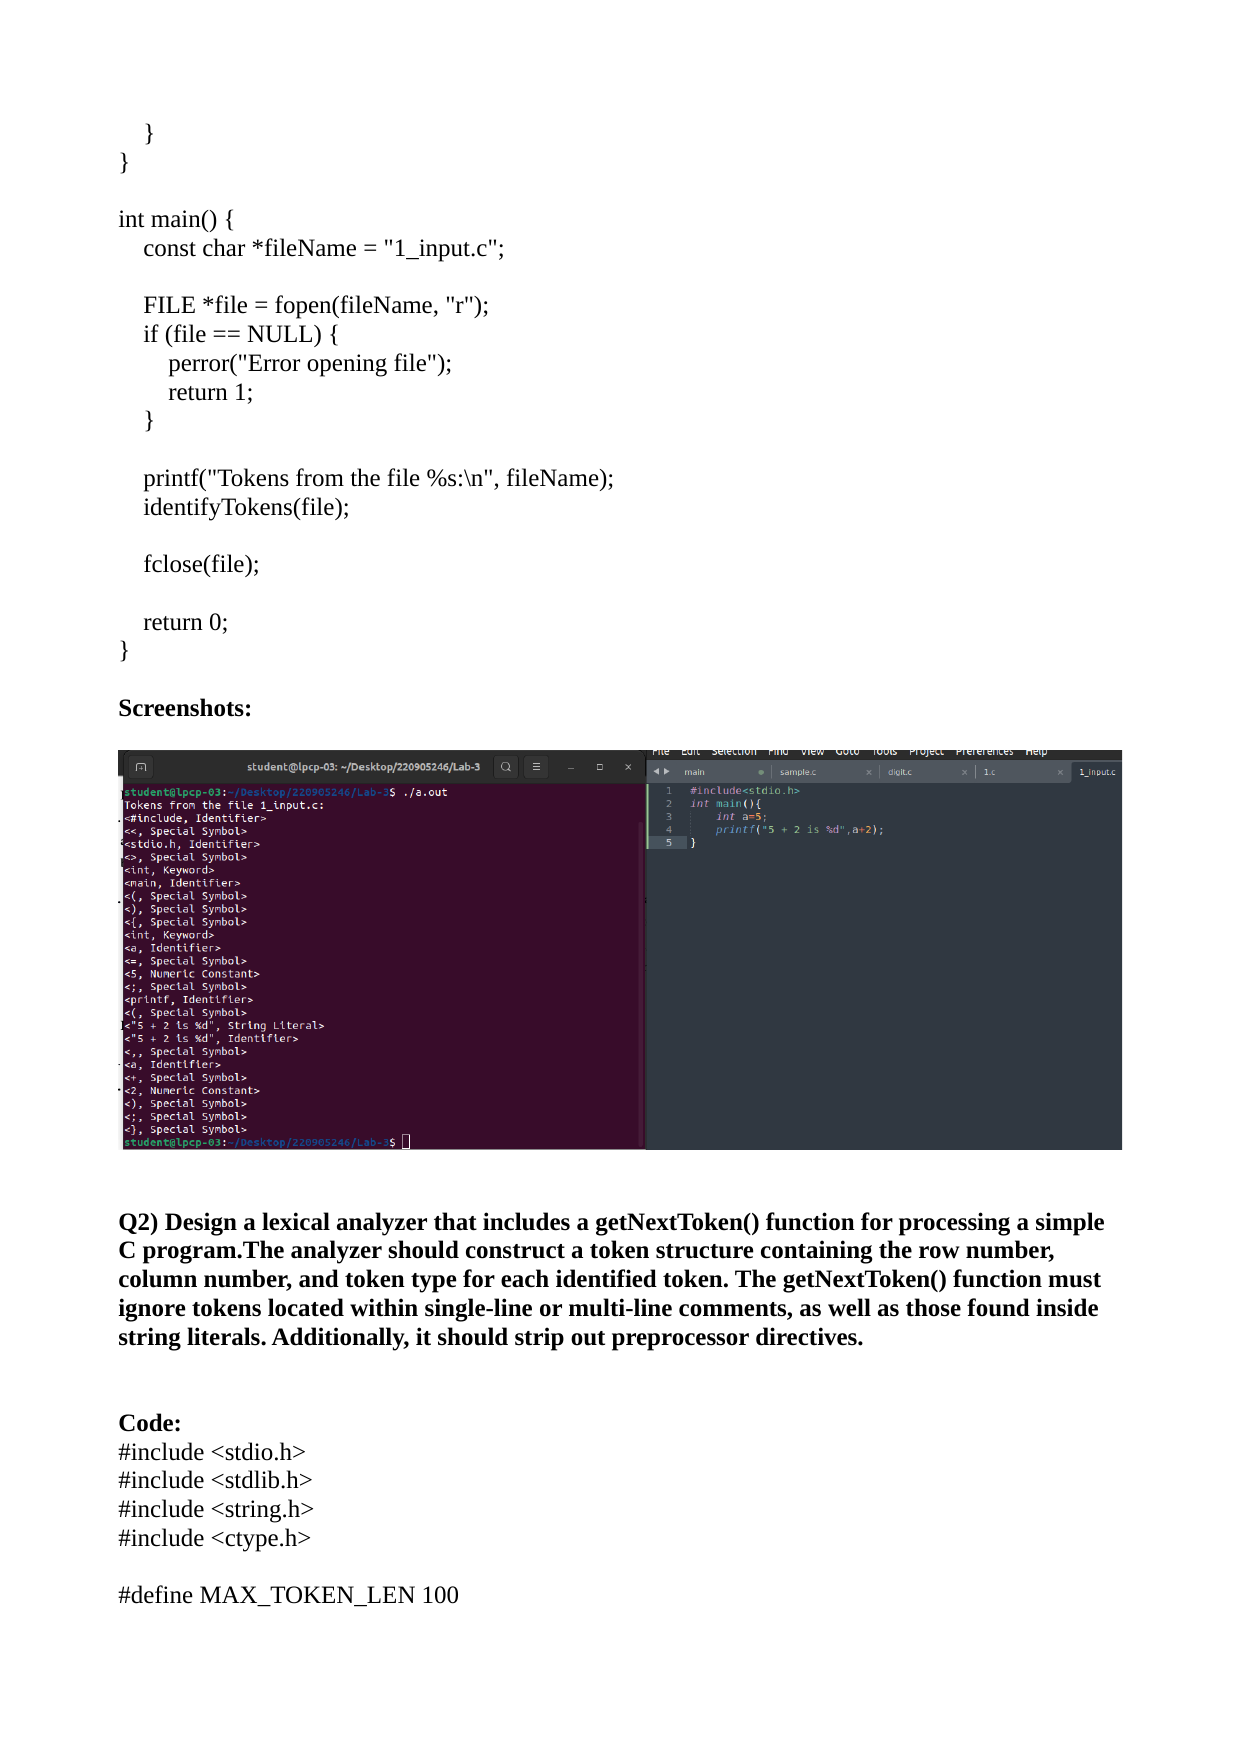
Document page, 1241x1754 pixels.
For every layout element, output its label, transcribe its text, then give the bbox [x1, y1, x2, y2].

text return 1; [118, 377, 1122, 406]
text if (file == NULL) { [118, 319, 1122, 348]
text printf("Tokens from the file %s:\n", fileName); [118, 463, 1122, 492]
picture [118, 750, 1123, 1150]
text fclose(file); [118, 549, 1122, 578]
text #include <string.h> [118, 1494, 1122, 1523]
text Screenshots: [118, 693, 1122, 722]
text } [118, 147, 1122, 176]
text } [118, 118, 1122, 147]
text identifyTokens(file); [118, 492, 1122, 521]
text #include <stdlib.h> [118, 1466, 1122, 1494]
text Q2) Design a lexical analyzer that includes a getNextToken() function for processing a simple C program.The analyzer should construct a token structure containing the row number, column number, and token type for each identified token. The getNextToken() function must ignore tokens located within single-line or multi-line comments, as well as those found inside string literals. Additionally, it should strip out preprocessor directives. [118, 1207, 1122, 1351]
text Code: [118, 1408, 1122, 1437]
text FILE *file = fopen(fileName, "r"); [118, 291, 1122, 319]
text #define MAX_TOKEN_LEN 100 [118, 1581, 1122, 1609]
text const char *fileName = "1_input.c"; [118, 233, 1122, 262]
text } [118, 406, 1122, 434]
text int main() { [118, 204, 1122, 233]
text } [118, 636, 1122, 664]
text #include <ctype.h> [118, 1523, 1122, 1552]
text #include <stdio.h> [118, 1437, 1122, 1466]
text perror("Error opening file"); [118, 348, 1122, 377]
text return 0; [118, 607, 1122, 636]
